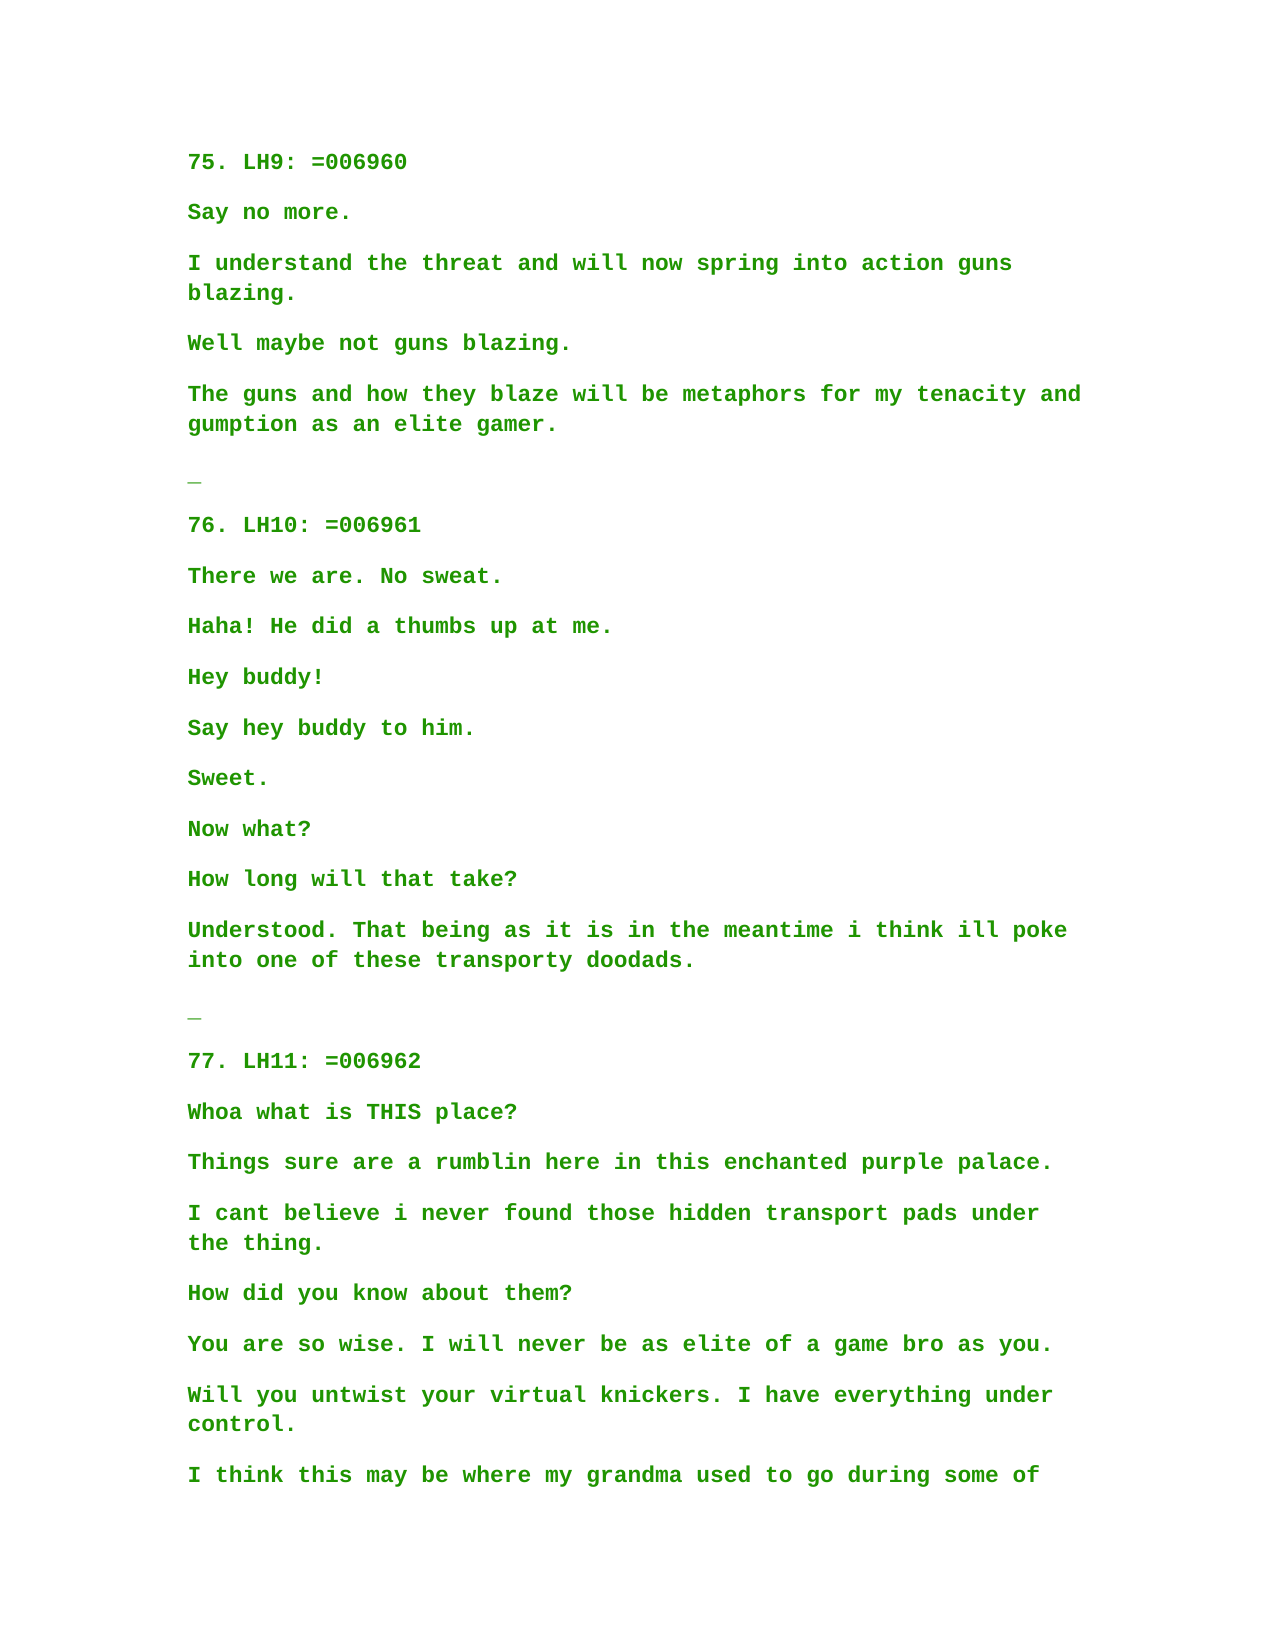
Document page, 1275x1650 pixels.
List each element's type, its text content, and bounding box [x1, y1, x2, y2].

text Understood. That being as it is in the meantime i think ill poke into one of these transporty doodads. [187, 918, 1087, 974]
text Will you untwist your virtual knickers. I have everything under control. [187, 1383, 1087, 1439]
text The guns and how they blaze will be metaphors for my tenacity and gumption as an elite gamer. [187, 382, 1087, 438]
text Well maybe not guns blazing. [187, 332, 1087, 358]
text 75. LH9: =006960 [187, 150, 1087, 176]
text 77. LH11: =006962 [187, 1049, 1087, 1075]
text Haha! He did a thumbs up at me. [187, 614, 1087, 641]
text Say no more. [187, 201, 1087, 227]
text Things sure are a rumblin here in this enchanted purple palace. [187, 1151, 1087, 1177]
text There we are. No sweat. [187, 564, 1087, 590]
text How did you know about them? [187, 1282, 1087, 1308]
text Now what? [187, 817, 1087, 843]
text Sweet. [187, 766, 1087, 792]
text 76. LH10: =006961 [187, 513, 1087, 539]
text _ [187, 999, 1087, 1025]
text I think this may be where my grandma used to go during some of [187, 1463, 1087, 1489]
text Say hey buddy to him. [187, 716, 1087, 742]
text You are so wise. I will never be as elite of a game bro as you. [187, 1332, 1087, 1358]
text I understand the threat and will now spring into action guns blazing. [187, 251, 1087, 307]
text Whoa what is THIS place? [187, 1100, 1087, 1126]
text How long will that take? [187, 868, 1087, 894]
text I cant believe i never found those hidden transport pads under the thing. [187, 1201, 1087, 1257]
text _ [187, 463, 1087, 489]
text Hey buddy! [187, 665, 1087, 691]
